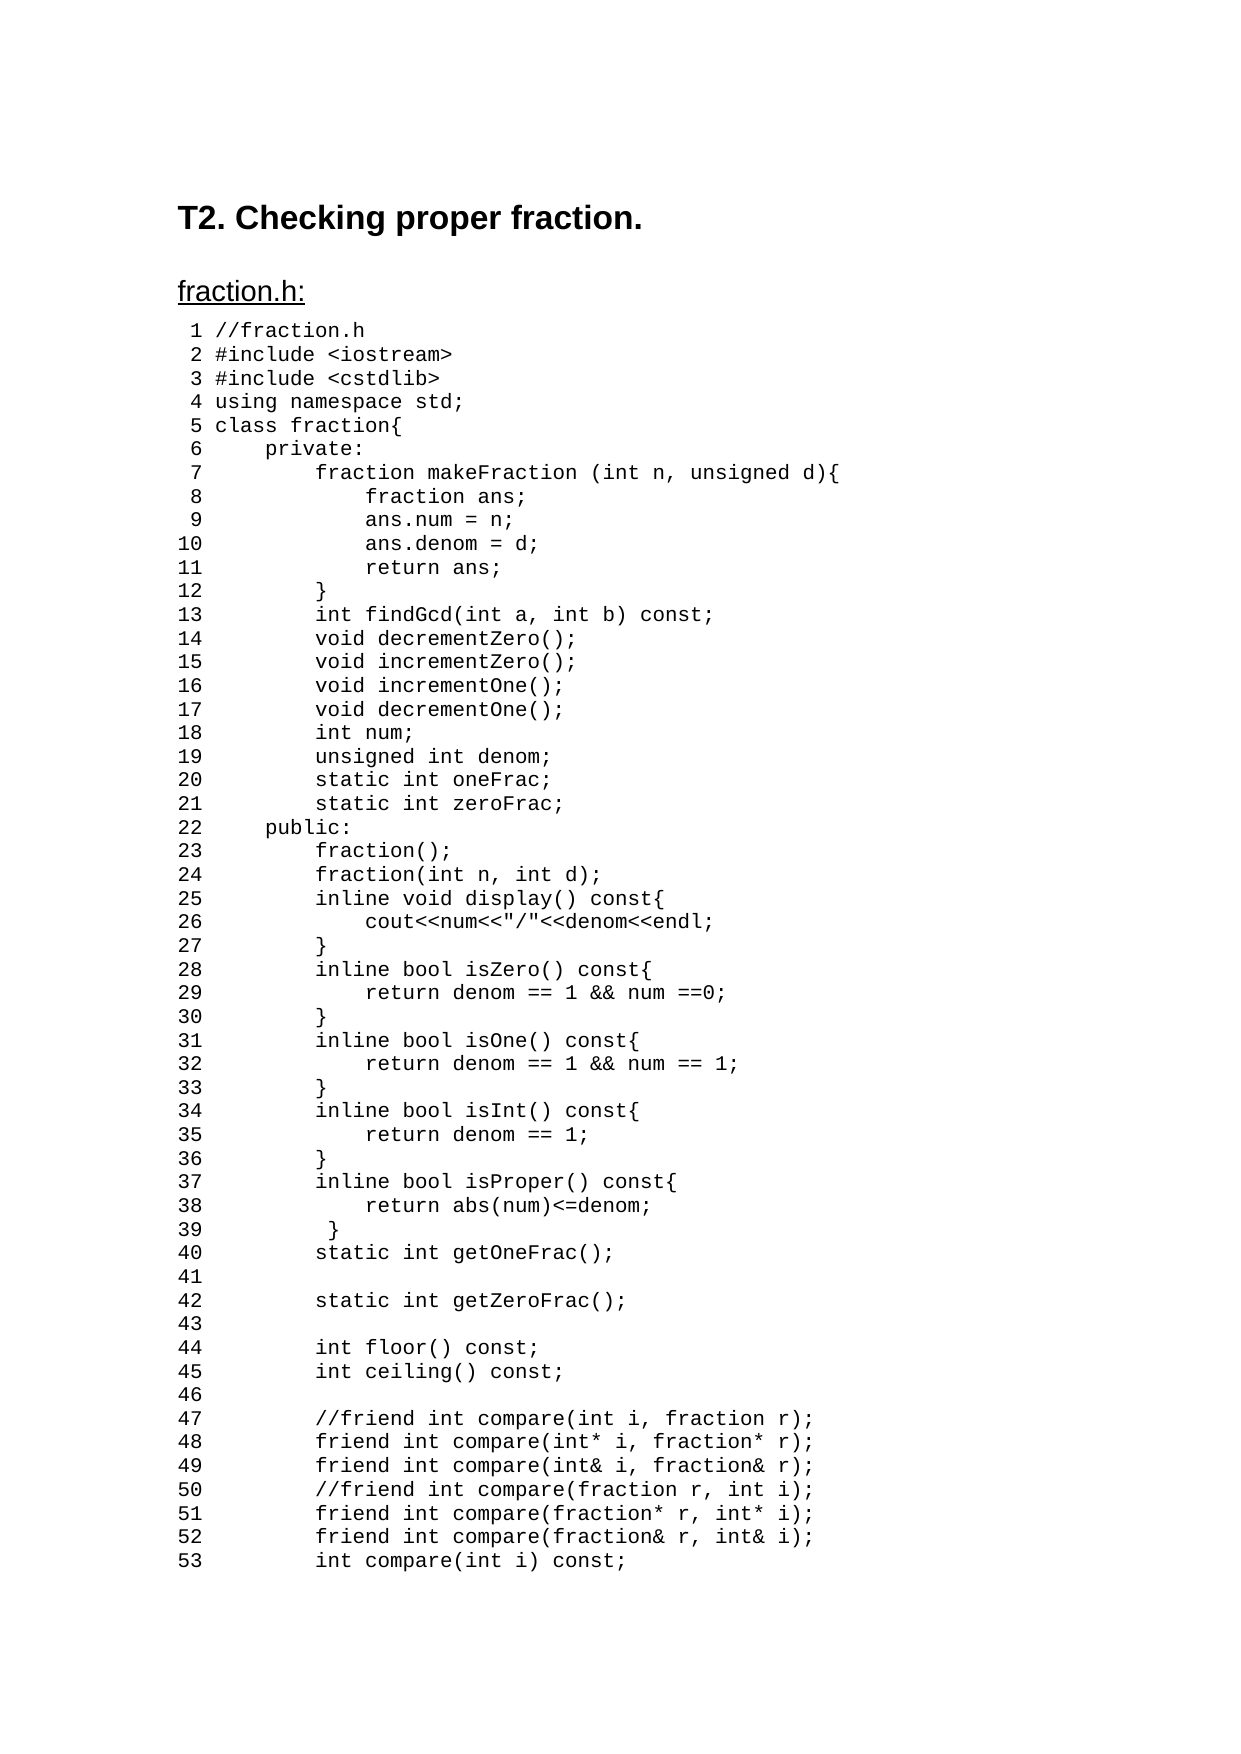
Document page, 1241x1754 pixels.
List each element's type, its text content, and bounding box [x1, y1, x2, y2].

text 7 fraction makeFraction (int n, unsigned d){ [177, 462, 1122, 486]
text 22 public: [177, 817, 1122, 840]
text 28 inline bool isZero() const{ [177, 959, 1122, 982]
text 16 void incrementOne(); [177, 675, 1122, 698]
text 8 fraction ans; [177, 486, 1122, 509]
text 12 } [177, 580, 1122, 604]
text 5 class fraction{ [177, 415, 1122, 438]
text 50 //friend int compare(fraction r, int i); [177, 1479, 1122, 1502]
text 43 [177, 1313, 1122, 1337]
text 30 } [177, 1006, 1122, 1029]
text 25 inline void display() const{ [177, 888, 1122, 911]
text 3 #include <cstdlib> [177, 367, 1122, 391]
text 15 void incrementZero(); [177, 651, 1122, 675]
text 40 static int getOneFrac(); [177, 1242, 1122, 1266]
text 18 int num; [177, 722, 1122, 746]
text 20 static int oneFrac; [177, 769, 1122, 793]
text 11 return ans; [177, 557, 1122, 580]
text 36 } [177, 1148, 1122, 1171]
text 51 friend int compare(fraction* r, int* i); [177, 1502, 1122, 1526]
text 48 friend int compare(int* i, fraction* r); [177, 1432, 1122, 1455]
text 34 inline bool isInt() const{ [177, 1101, 1122, 1124]
text 32 return denom == 1 && num == 1; [177, 1053, 1122, 1077]
text 45 int ceiling() const; [177, 1361, 1122, 1384]
text 35 return denom == 1; [177, 1124, 1122, 1148]
text 27 } [177, 935, 1122, 959]
text 49 friend int compare(int& i, fraction& r); [177, 1455, 1122, 1479]
text 52 friend int compare(fraction& r, int& i); [177, 1526, 1122, 1550]
text 2 #include <iostream> [177, 344, 1122, 367]
text 9 ans.num = n; [177, 509, 1122, 533]
subtitle T2. Checking proper fraction. [177, 198, 1122, 237]
text 19 unsigned int denom; [177, 746, 1122, 769]
text 13 int findGcd(int a, int b) const; [177, 604, 1122, 628]
text 1 //fraction.h [177, 320, 1122, 344]
text 23 fraction(); [177, 840, 1122, 864]
text 14 void decrementZero(); [177, 628, 1122, 651]
text 24 fraction(int n, int d); [177, 864, 1122, 888]
text 37 inline bool isProper() const{ [177, 1171, 1122, 1195]
text 33 } [177, 1077, 1122, 1101]
text 31 inline bool isOne() const{ [177, 1029, 1122, 1053]
text 17 void decrementOne(); [177, 698, 1122, 722]
text 47 //friend int compare(int i, fraction r); [177, 1408, 1122, 1432]
text 6 private: [177, 438, 1122, 462]
text 44 int floor() const; [177, 1337, 1122, 1361]
text 10 ans.denom = d; [177, 533, 1122, 557]
subtitle fraction.h: [177, 274, 1122, 308]
text 29 return denom == 1 && num ==0; [177, 982, 1122, 1006]
text 42 static int getZeroFrac(); [177, 1290, 1122, 1313]
text 26 cout<<num<<"/"<<denom<<endl; [177, 911, 1122, 935]
text 46 [177, 1384, 1122, 1408]
text 39 } [177, 1219, 1122, 1242]
text 38 return abs(num)<=denom; [177, 1195, 1122, 1219]
text 4 using namespace std; [177, 391, 1122, 415]
text 41 [177, 1266, 1122, 1290]
text 53 int compare(int i) const; [177, 1550, 1122, 1573]
text 21 static int zeroFrac; [177, 793, 1122, 817]
